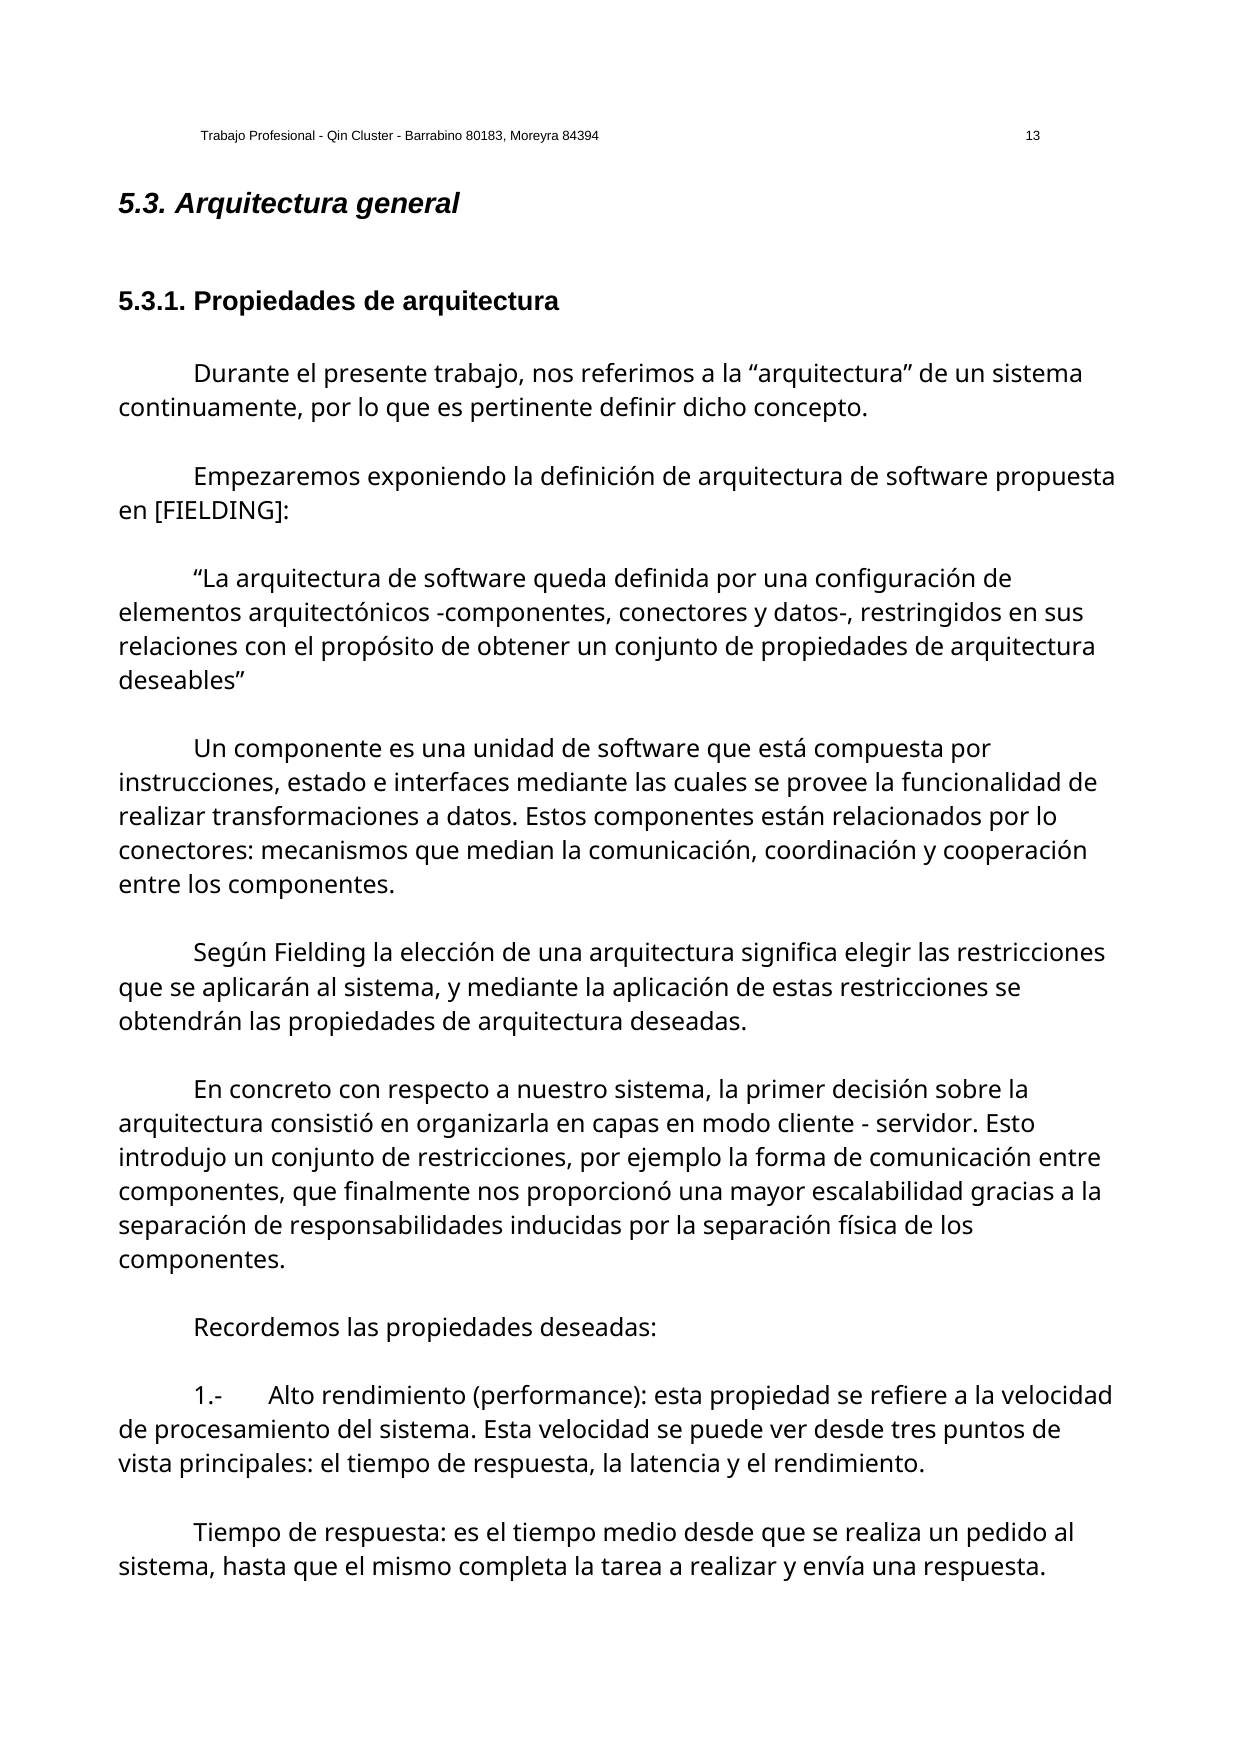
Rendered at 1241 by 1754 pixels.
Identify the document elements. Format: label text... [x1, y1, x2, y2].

text Tiempo de respuesta: es el tiempo medio desde que se realiza un pedido al sistema, hasta que el mismo completa la tarea a realizar y envía una respuesta. [118, 1514, 1122, 1582]
text Recordemos las propiedades deseadas: [118, 1310, 1122, 1344]
text Un componente es una unidad de software que está compuesta por instrucciones, estado e interfaces mediante las cuales se provee la funcionalidad de realizar transformaciones a datos. Estos componentes están relacionados por lo conectores: mecanismos que median la comunicación, coordinación y cooperación entre los componentes. [118, 731, 1122, 901]
subtitle 5.3.1. Propiedades de arquitectura [118, 285, 1122, 316]
text Empezaremos exponiendo la definición de arquitectura de software propuesta en [FIELDING]: [118, 458, 1122, 526]
text 1.- Alto rendimiento (performance): esta propiedad se refiere a la velocidad de procesamiento del sistema. Esta velocidad se puede ver desde tres puntos de vista principales: el tiempo de respuesta, la latencia y el rendimiento. [118, 1378, 1122, 1480]
text Durante el presente trabajo, nos referimos a la “arquitectura” de un sistema continuamente, por lo que es pertinente definir dicho concepto. [118, 356, 1122, 424]
subtitle 5.3. Arquitectura general [118, 187, 1122, 220]
text “La arquitectura de software queda definida por una configuración de elementos arquitectónicos -componentes, conectores y datos-, restringidos en sus relaciones con el propósito de obtener un conjunto de propiedades de arquitectura deseables” [118, 560, 1122, 697]
text En concreto con respecto a nuestro sistema, la primer decisión sobre la arquitectura consistió en organizarla en capas en modo cliente - servidor. Esto introdujo un conjunto de restricciones, por ejemplo la forma de comunicación entre componentes, que finalmente nos proporcionó una mayor escalabilidad gracias a la separación de responsabilidades inducidas por la separación física de los componentes. [118, 1071, 1122, 1276]
text Según Fielding la elección de una arquitectura significa elegir las restricciones que se aplicarán al sistema, y mediante la aplicación de estas restricciones se obtendrán las propiedades de arquitectura deseadas. [118, 935, 1122, 1037]
